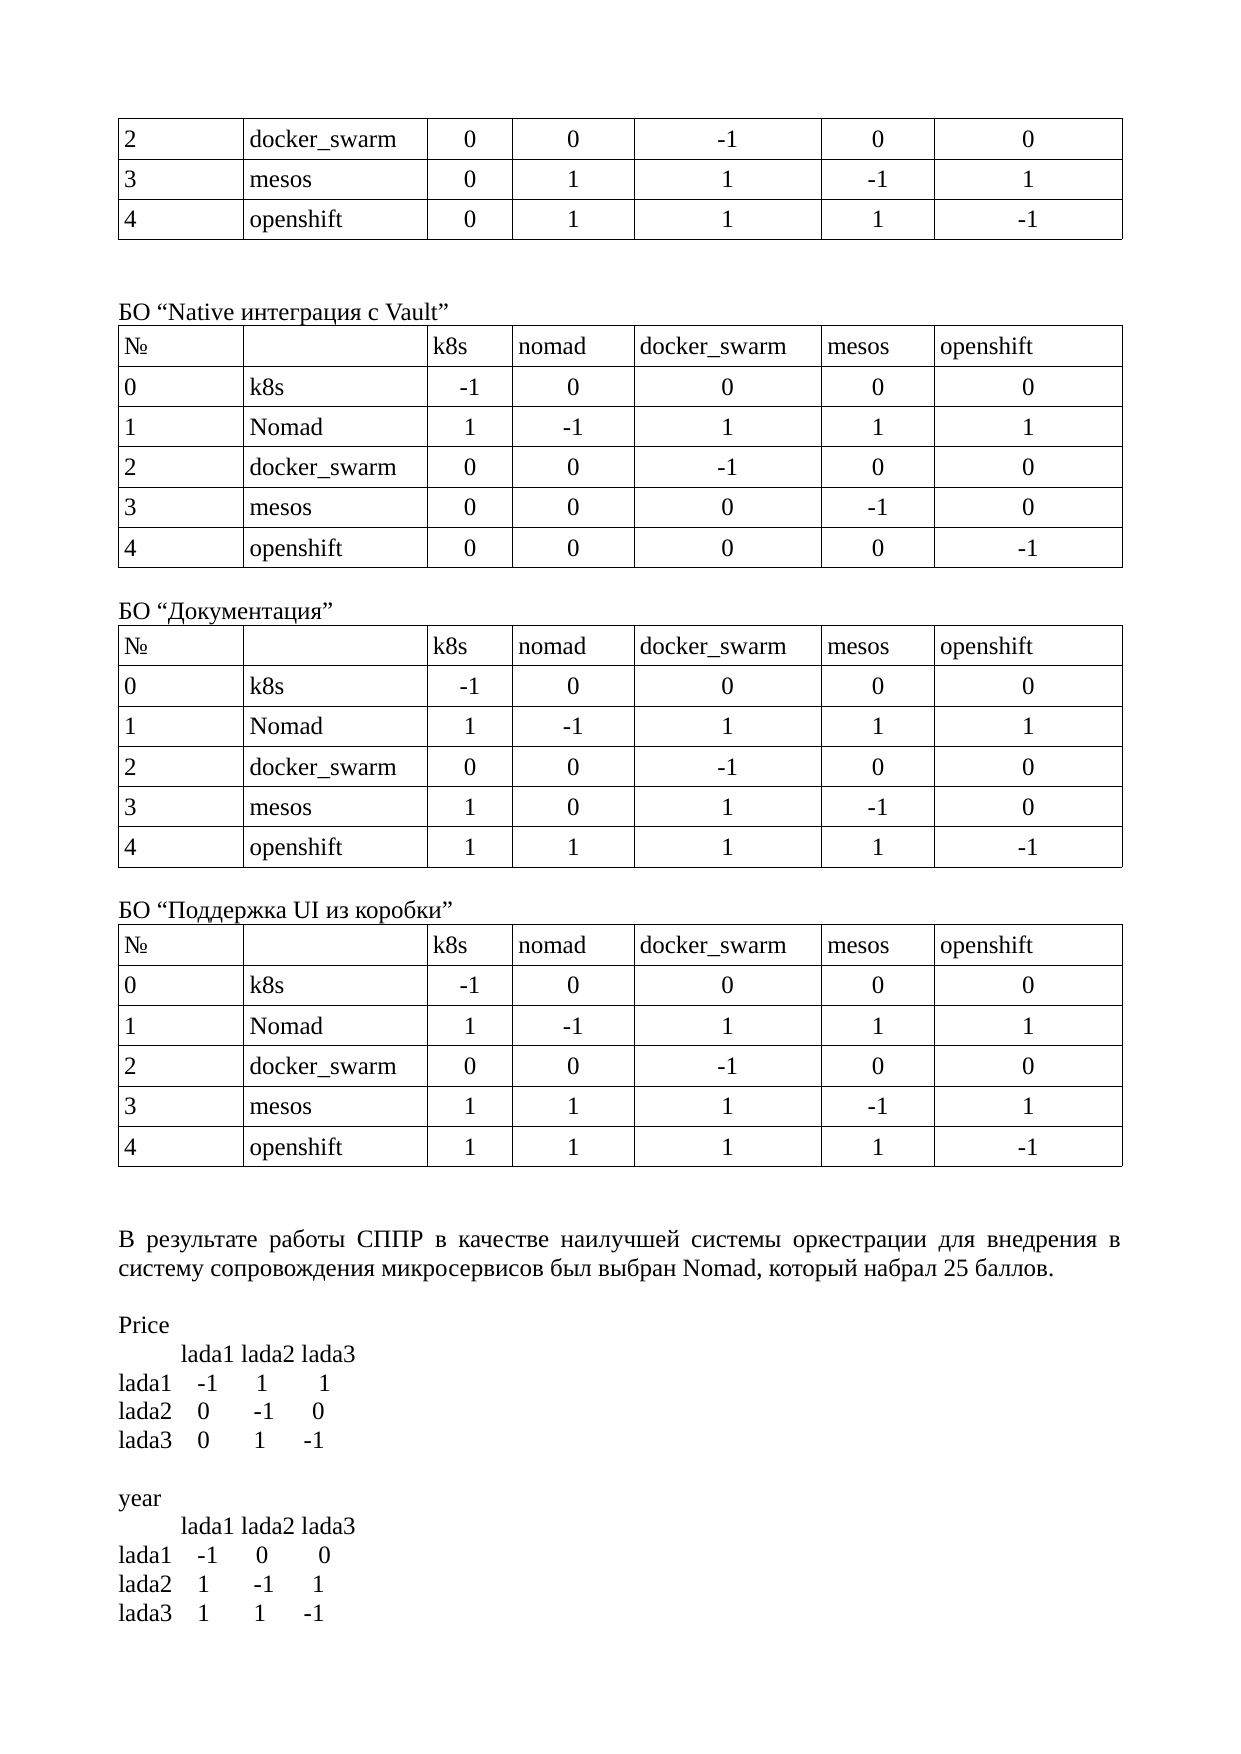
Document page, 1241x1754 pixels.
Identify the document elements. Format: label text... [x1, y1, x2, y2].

table_cell 1 [428, 1006, 512, 1045]
table_cell 1 [119, 707, 243, 746]
table_header k8s [428, 326, 512, 366]
table_cell 0 [935, 787, 1122, 826]
text lada3 1 1 -1 [118, 1598, 1122, 1626]
table_cell 0 [935, 488, 1122, 527]
table_cell -1 [635, 119, 821, 158]
table_cell docker_swarm [244, 447, 427, 487]
table_cell 1 [428, 407, 512, 446]
table_cell 1 [635, 1087, 821, 1126]
table_cell 4 [119, 827, 243, 867]
table_cell 0 [428, 1046, 512, 1086]
table_cell 1 [119, 407, 243, 446]
table_cell 0 [513, 528, 634, 567]
table_cell -1 [822, 787, 934, 826]
table_cell -1 [635, 1046, 821, 1086]
table_cell 1 [119, 1006, 243, 1045]
text lada1 -1 0 0 [118, 1540, 1122, 1569]
table_cell 2 [119, 119, 243, 158]
table_cell 0 [119, 666, 243, 706]
table_cell 3 [119, 787, 243, 826]
table_cell 0 [635, 666, 821, 706]
table_cell 1 [635, 160, 821, 199]
table_cell 0 [635, 528, 821, 567]
table_header nomad [513, 925, 634, 965]
table_cell 1 [822, 1006, 934, 1045]
table_cell 3 [119, 488, 243, 527]
table_cell k8s [244, 367, 427, 406]
table_cell 1 [428, 1127, 512, 1166]
table_header mesos [822, 626, 934, 665]
table_cell 0 [935, 1046, 1122, 1086]
text БО “Поддержка UI из коробки” [118, 896, 1122, 924]
table_cell 2 [119, 747, 243, 786]
text lada1 -1 1 1 [118, 1368, 1122, 1396]
table_cell 4 [119, 528, 243, 567]
table_header [244, 626, 427, 665]
table_header № [119, 326, 243, 366]
table_cell 0 [822, 966, 934, 1005]
text lada1 lada2 lada3 [118, 1511, 1122, 1540]
table_cell -1 [935, 827, 1122, 867]
table_cell 1 [635, 787, 821, 826]
table_cell 0 [822, 447, 934, 487]
table_header k8s [428, 925, 512, 965]
table_header openshift [935, 326, 1122, 366]
table_cell 0 [513, 447, 634, 487]
table_cell 1 [635, 1006, 821, 1045]
table_cell 1 [822, 407, 934, 446]
table_cell docker_swarm [244, 1046, 427, 1086]
table_cell 0 [513, 666, 634, 706]
text В результате работы СППР в качестве наилучшей системы оркестрации для внедрения в систему сопровождения микросервисов был выбран Nomad, который набрал 25 баллов. [118, 1224, 1122, 1281]
table_cell 1 [428, 1087, 512, 1126]
table_cell -1 [513, 407, 634, 446]
table_cell -1 [635, 447, 821, 487]
table_cell 0 [935, 966, 1122, 1005]
table_cell 0 [428, 528, 512, 567]
table_cell 1 [935, 1006, 1122, 1045]
table_cell 0 [935, 747, 1122, 786]
table_cell 0 [428, 488, 512, 527]
table_cell 1 [822, 1127, 934, 1166]
table_cell 0 [635, 367, 821, 406]
table_cell k8s [244, 666, 427, 706]
table_cell openshift [244, 200, 427, 239]
table_cell 0 [935, 666, 1122, 706]
table_cell docker_swarm [244, 747, 427, 786]
table_cell -1 [935, 200, 1122, 239]
table_cell 0 [822, 528, 934, 567]
table_header docker_swarm [635, 626, 821, 665]
table_cell 4 [119, 200, 243, 239]
text lada1 lada2 lada3 [118, 1339, 1122, 1368]
table_cell 0 [428, 160, 512, 199]
table_cell 1 [822, 827, 934, 867]
table_cell 0 [513, 966, 634, 1005]
table_header docker_swarm [635, 925, 821, 965]
table_cell openshift [244, 528, 427, 567]
table_cell docker_swarm [244, 119, 427, 158]
table_cell 1 [635, 1127, 821, 1166]
table_cell 0 [119, 367, 243, 406]
table_header openshift [935, 626, 1122, 665]
table_header № [119, 626, 243, 665]
table_cell 1 [935, 707, 1122, 746]
table_cell mesos [244, 1087, 427, 1126]
table_cell mesos [244, 787, 427, 826]
table_cell Nomad [244, 1006, 427, 1045]
table_cell 1 [935, 160, 1122, 199]
table_cell 0 [428, 200, 512, 239]
table_cell 0 [635, 966, 821, 1005]
table_cell -1 [428, 666, 512, 706]
table_cell k8s [244, 966, 427, 1005]
table_cell 0 [935, 447, 1122, 487]
table_cell 2 [119, 1046, 243, 1086]
table_cell 0 [428, 747, 512, 786]
table_cell 1 [822, 200, 934, 239]
table_cell 3 [119, 1087, 243, 1126]
table_cell 4 [119, 1127, 243, 1166]
table_cell Nomad [244, 407, 427, 446]
table_header [244, 925, 427, 965]
table_cell 1 [635, 827, 821, 867]
table_cell openshift [244, 827, 427, 867]
table_cell -1 [822, 488, 934, 527]
text lada3 0 1 -1 [118, 1425, 1122, 1454]
table_cell 0 [935, 119, 1122, 158]
table_cell 0 [822, 1046, 934, 1086]
table_cell 1 [822, 707, 934, 746]
table_cell 0 [822, 119, 934, 158]
table_header openshift [935, 925, 1122, 965]
table_cell 1 [513, 160, 634, 199]
table_header nomad [513, 326, 634, 366]
table_cell 0 [428, 119, 512, 158]
table_cell mesos [244, 488, 427, 527]
text Price [118, 1310, 1122, 1339]
table_cell -1 [428, 367, 512, 406]
table_cell 1 [935, 407, 1122, 446]
table_cell 0 [513, 787, 634, 826]
table_cell 1 [635, 407, 821, 446]
table_cell 1 [935, 1087, 1122, 1126]
table_header № [119, 925, 243, 965]
table_cell 1 [428, 707, 512, 746]
table_cell 0 [822, 747, 934, 786]
text БО “Native интеграция с Vault” [118, 297, 1122, 325]
table_cell 2 [119, 447, 243, 487]
table_cell -1 [513, 707, 634, 746]
table_cell -1 [428, 966, 512, 1005]
table_cell 0 [428, 447, 512, 487]
table_cell 1 [513, 827, 634, 867]
table_cell 0 [513, 119, 634, 158]
table_cell 1 [428, 827, 512, 867]
table_cell 3 [119, 160, 243, 199]
table_cell 0 [513, 367, 634, 406]
table_cell 1 [635, 707, 821, 746]
table_cell 1 [513, 1127, 634, 1166]
table_cell -1 [513, 1006, 634, 1045]
text БО “Документация” [118, 596, 1122, 625]
table_cell 1 [428, 787, 512, 826]
table_cell 0 [513, 747, 634, 786]
text year [118, 1483, 1122, 1511]
text lada2 0 -1 0 [118, 1396, 1122, 1425]
table_header mesos [822, 925, 934, 965]
table_cell 0 [822, 367, 934, 406]
table_cell 1 [513, 200, 634, 239]
table_header k8s [428, 626, 512, 665]
table_header docker_swarm [635, 326, 821, 366]
table_cell 1 [635, 200, 821, 239]
table_cell -1 [935, 1127, 1122, 1166]
table_cell mesos [244, 160, 427, 199]
table_cell 0 [513, 488, 634, 527]
text lada2 1 -1 1 [118, 1569, 1122, 1598]
table_cell -1 [635, 747, 821, 786]
table_cell -1 [822, 160, 934, 199]
table_cell 0 [822, 666, 934, 706]
table_header nomad [513, 626, 634, 665]
table_cell 0 [635, 488, 821, 527]
table_cell openshift [244, 1127, 427, 1166]
table_cell 0 [119, 966, 243, 1005]
table_header [244, 326, 427, 366]
table_cell Nomad [244, 707, 427, 746]
table_cell 1 [513, 1087, 634, 1126]
table_cell -1 [822, 1087, 934, 1126]
table_cell 0 [935, 367, 1122, 406]
table_cell -1 [935, 528, 1122, 567]
table_header mesos [822, 326, 934, 366]
table_cell 0 [513, 1046, 634, 1086]
